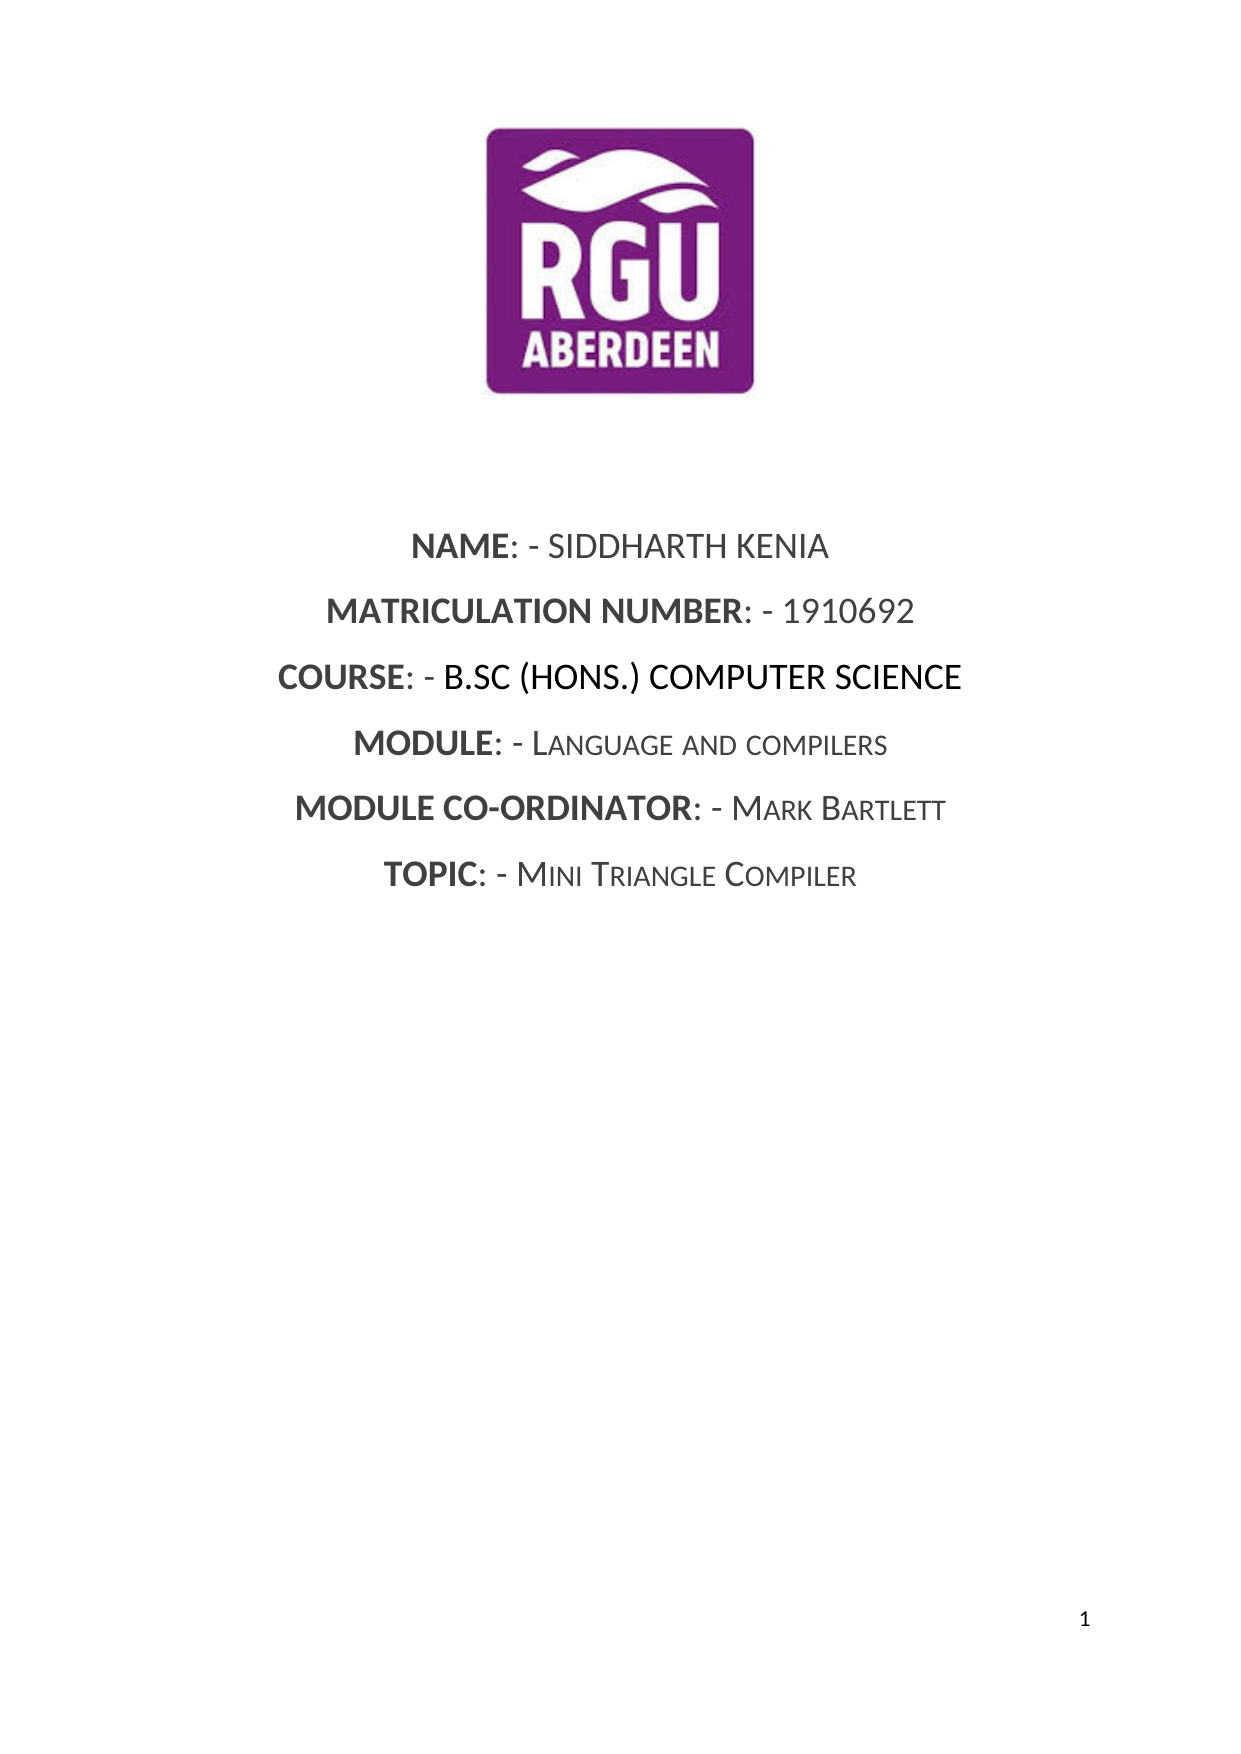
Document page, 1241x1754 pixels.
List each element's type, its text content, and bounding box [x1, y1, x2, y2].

text MODULE CO-ORDINATOR: - Mark Bartlett [150, 784, 1090, 830]
text MODULE: - Language and compilers [150, 718, 1090, 764]
text NAME: - SIDDHARTH KENIA [150, 522, 1090, 567]
text MATRICULATION NUMBER: - 1910692 [150, 587, 1090, 633]
text COURSE: - B.SC (HONS.) COMPUTER SCIENCE [150, 653, 1090, 699]
text TOPIC: - Mini Triangle Compiler [150, 850, 1090, 896]
